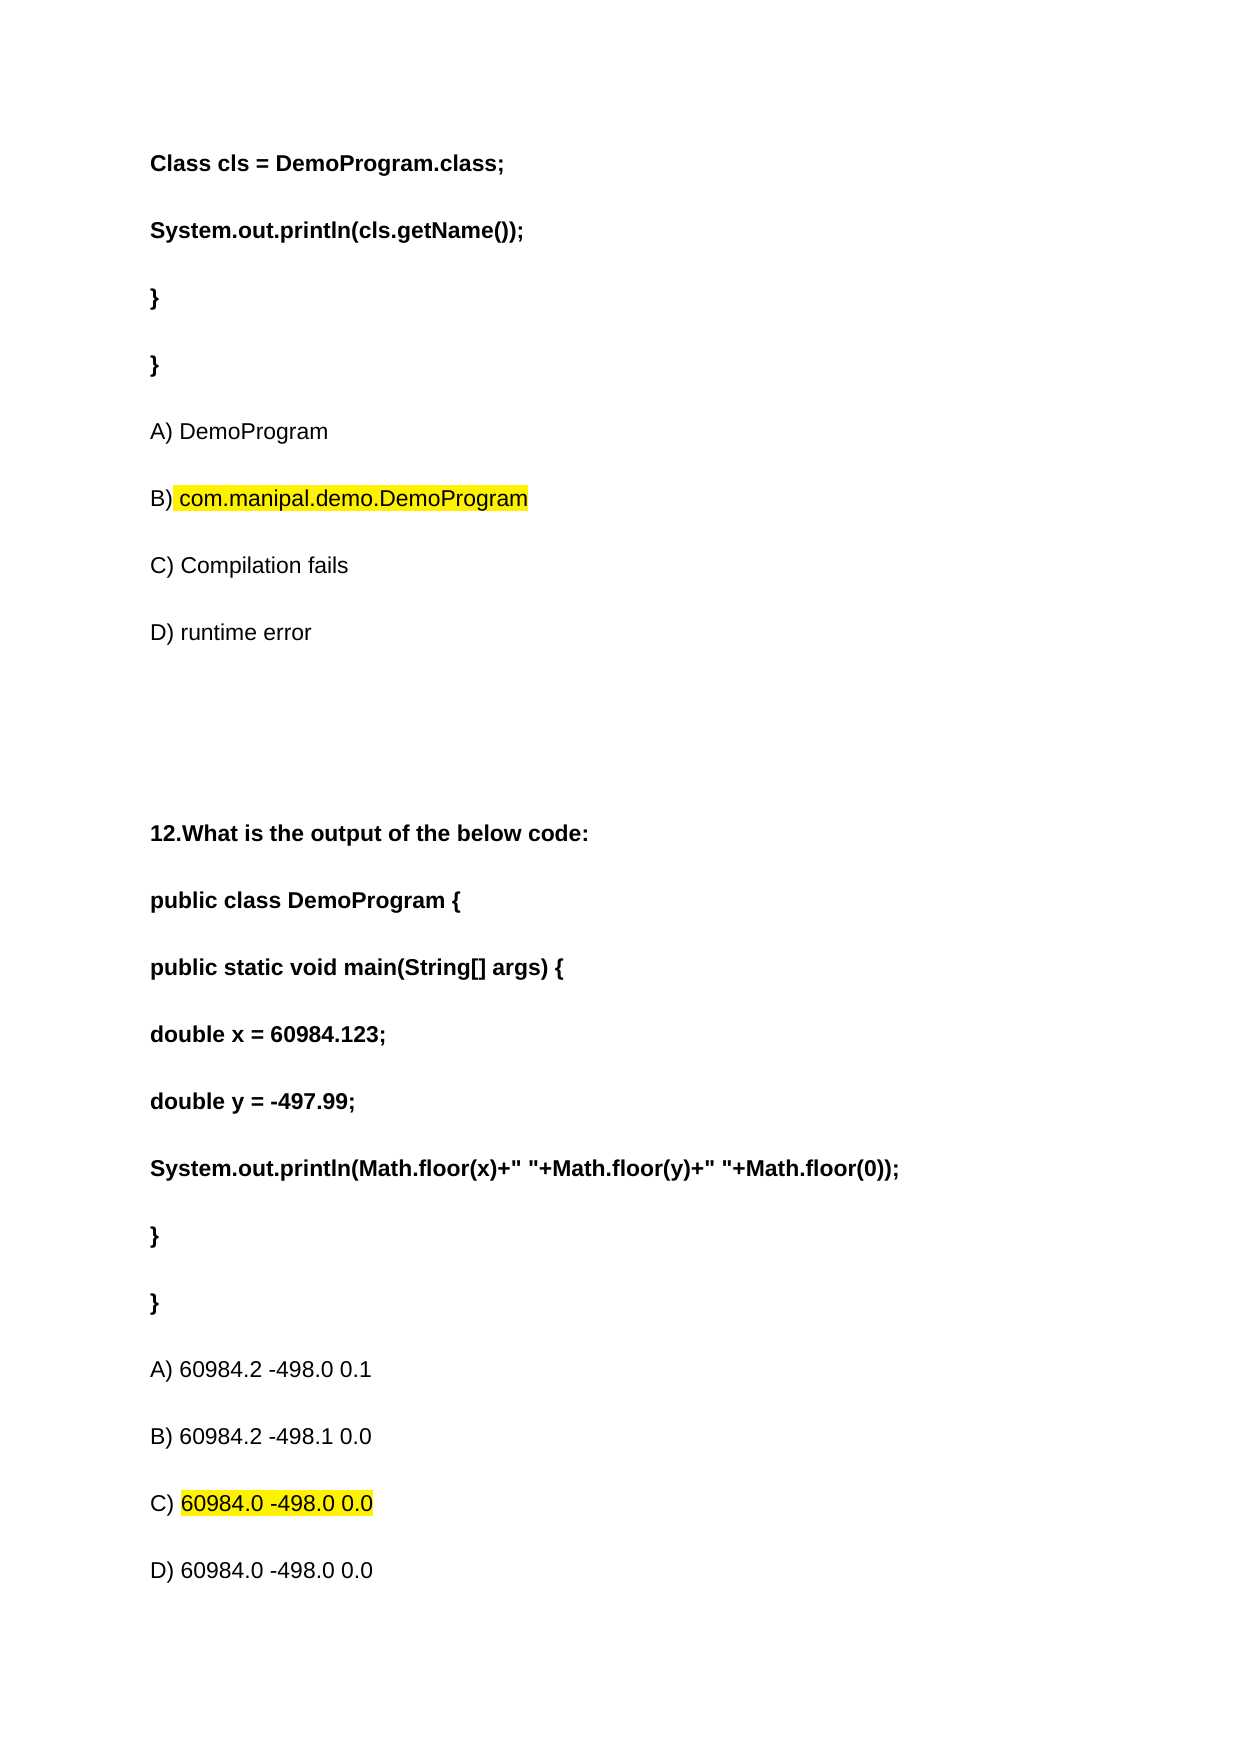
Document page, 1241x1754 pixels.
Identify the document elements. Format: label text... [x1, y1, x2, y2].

text D) runtime error [150, 619, 1090, 645]
text public class DemoProgram { [150, 887, 1090, 913]
text A) 60984.2 -498.0 0.1 [150, 1356, 1090, 1382]
text } [150, 351, 1090, 377]
text double x = 60984.123; [150, 1021, 1090, 1047]
text double y = -497.99; [150, 1088, 1090, 1114]
text B) 60984.2 -498.1 0.0 [150, 1423, 1090, 1449]
text A) DemoProgram [150, 418, 1090, 444]
text } [150, 1289, 1090, 1315]
text System.out.println(cls.getName()); [150, 217, 1090, 243]
text B) com.manipal.demo.DemoProgram [150, 485, 1090, 511]
text } [150, 1222, 1090, 1248]
text System.out.println(Math.floor(x)+" "+Math.floor(y)+" "+Math.floor(0)); [150, 1155, 1090, 1181]
text 12.What is the output of the below code: [150, 820, 1090, 846]
text C) Compilation fails [150, 552, 1090, 578]
text public static void main(String[] args) { [150, 954, 1090, 980]
text D) 60984.0 -498.0 0.0 [150, 1557, 1090, 1583]
text Class cls = DemoProgram.class; [150, 150, 1090, 176]
text C) 60984.0 -498.0 0.0 [150, 1489, 1090, 1516]
text } [150, 284, 1090, 310]
